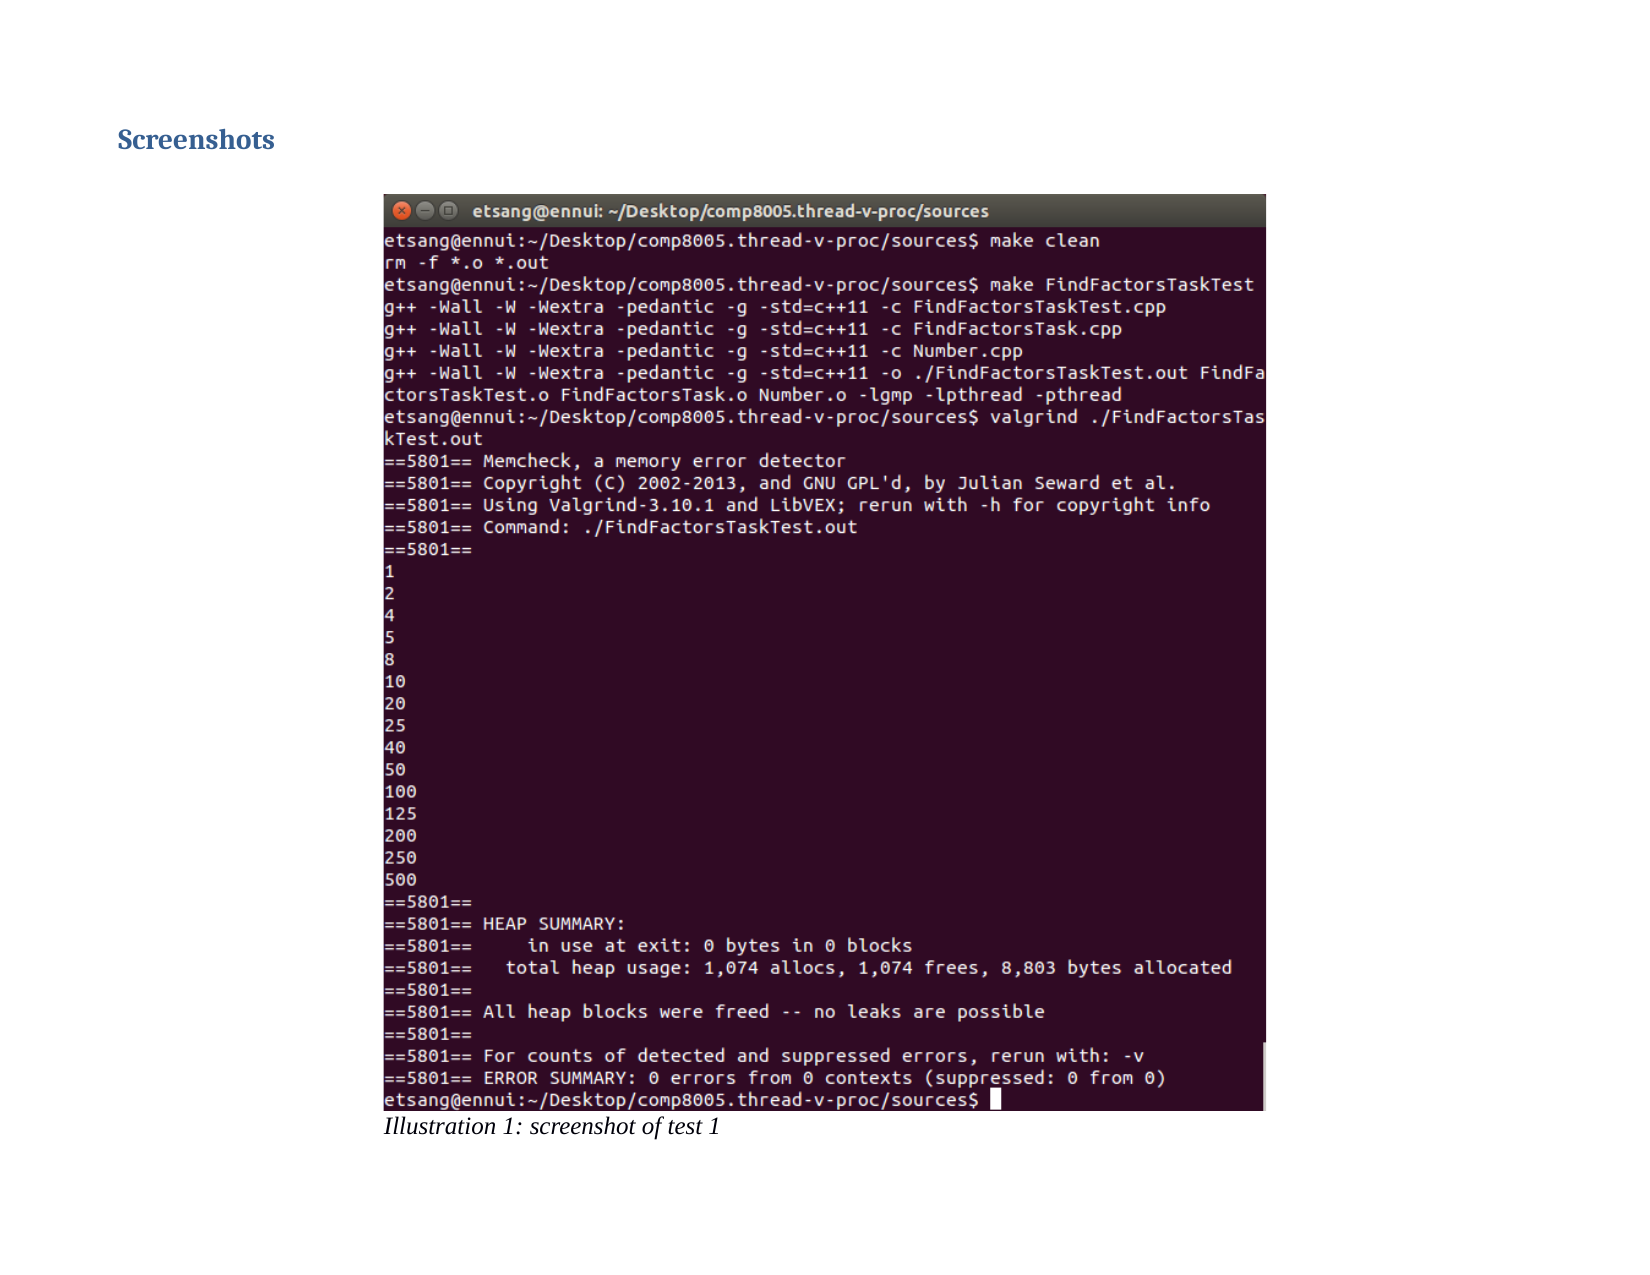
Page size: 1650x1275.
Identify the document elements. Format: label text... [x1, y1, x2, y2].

subtitle Screenshots [118, 123, 1532, 156]
text Illustration 1: screenshot of test 1 [384, 1111, 1266, 1140]
picture [383, 194, 1267, 1111]
